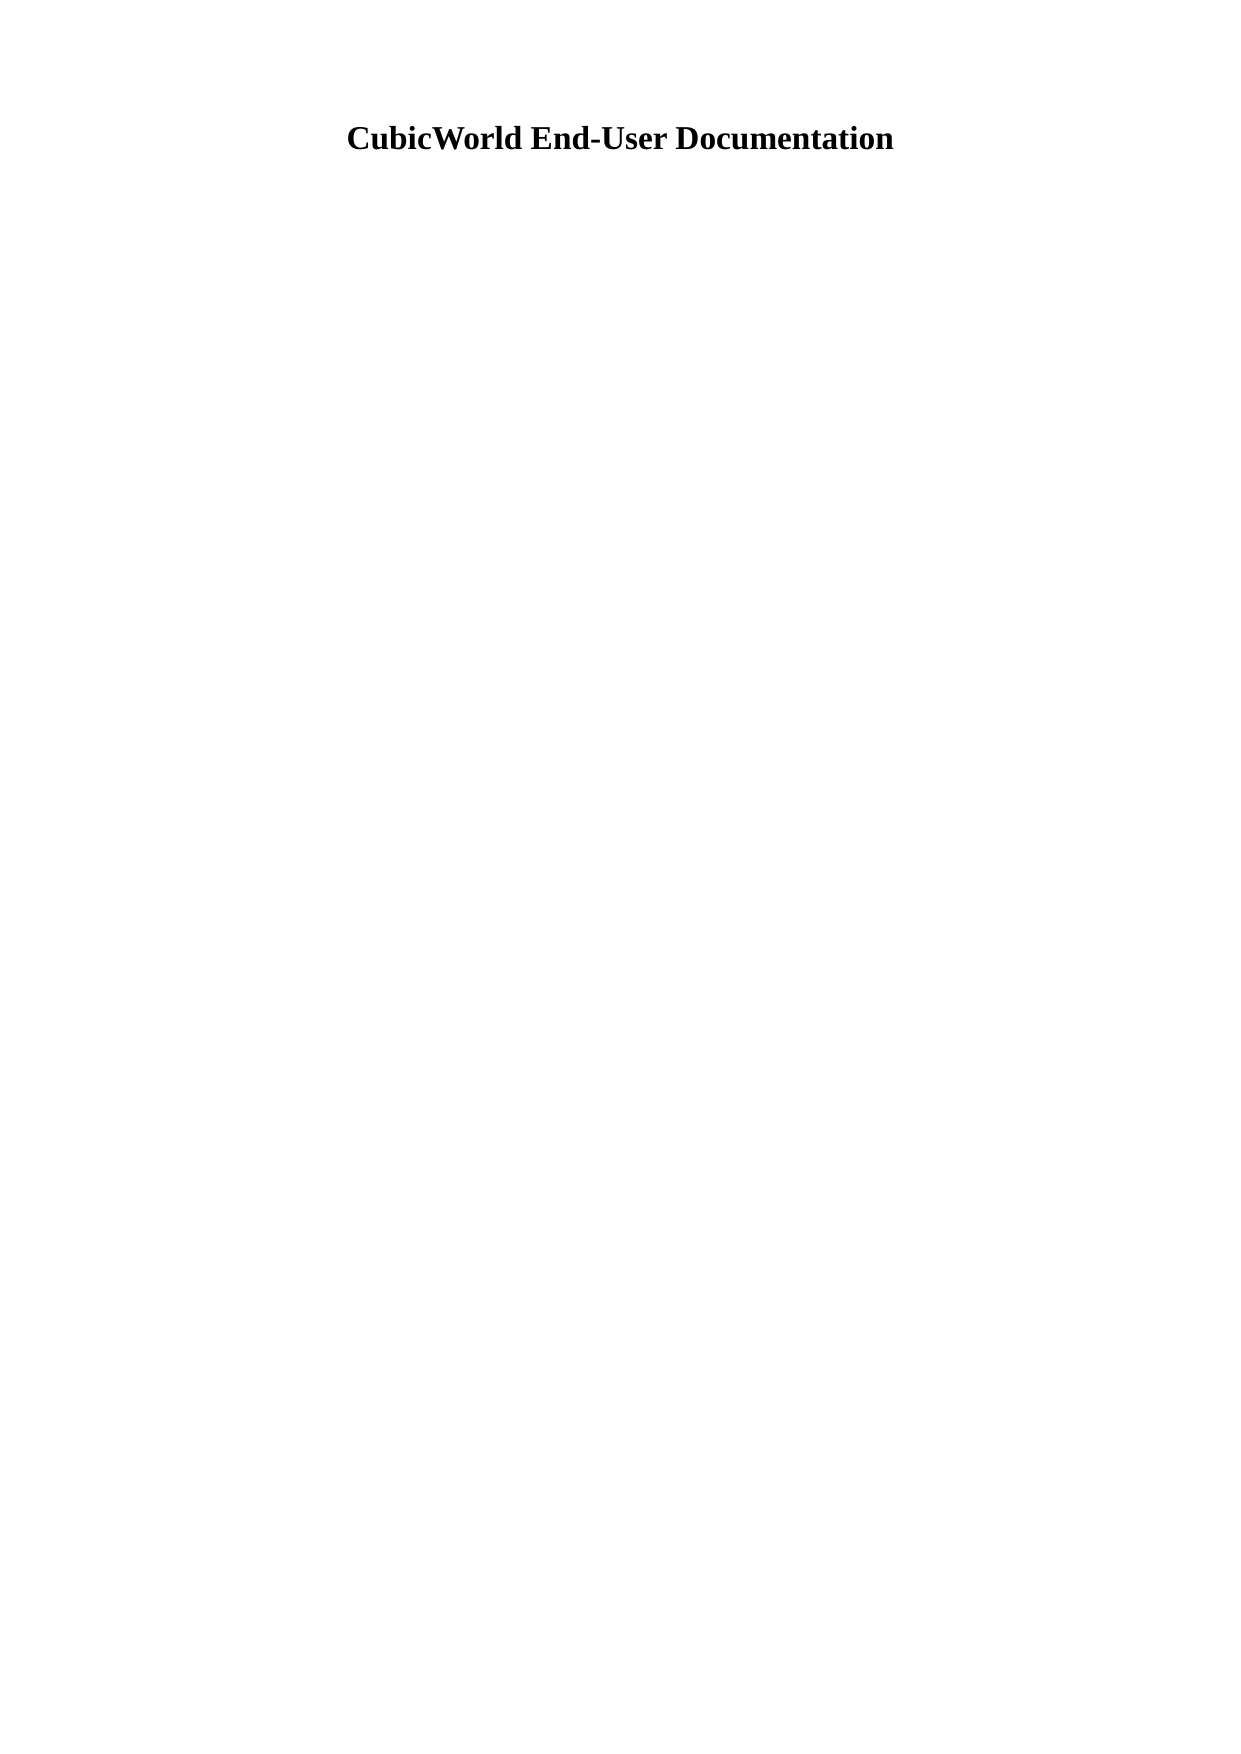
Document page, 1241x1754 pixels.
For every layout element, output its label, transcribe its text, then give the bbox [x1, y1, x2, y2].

text CubicWorld End-User Documentation [118, 118, 1122, 156]
